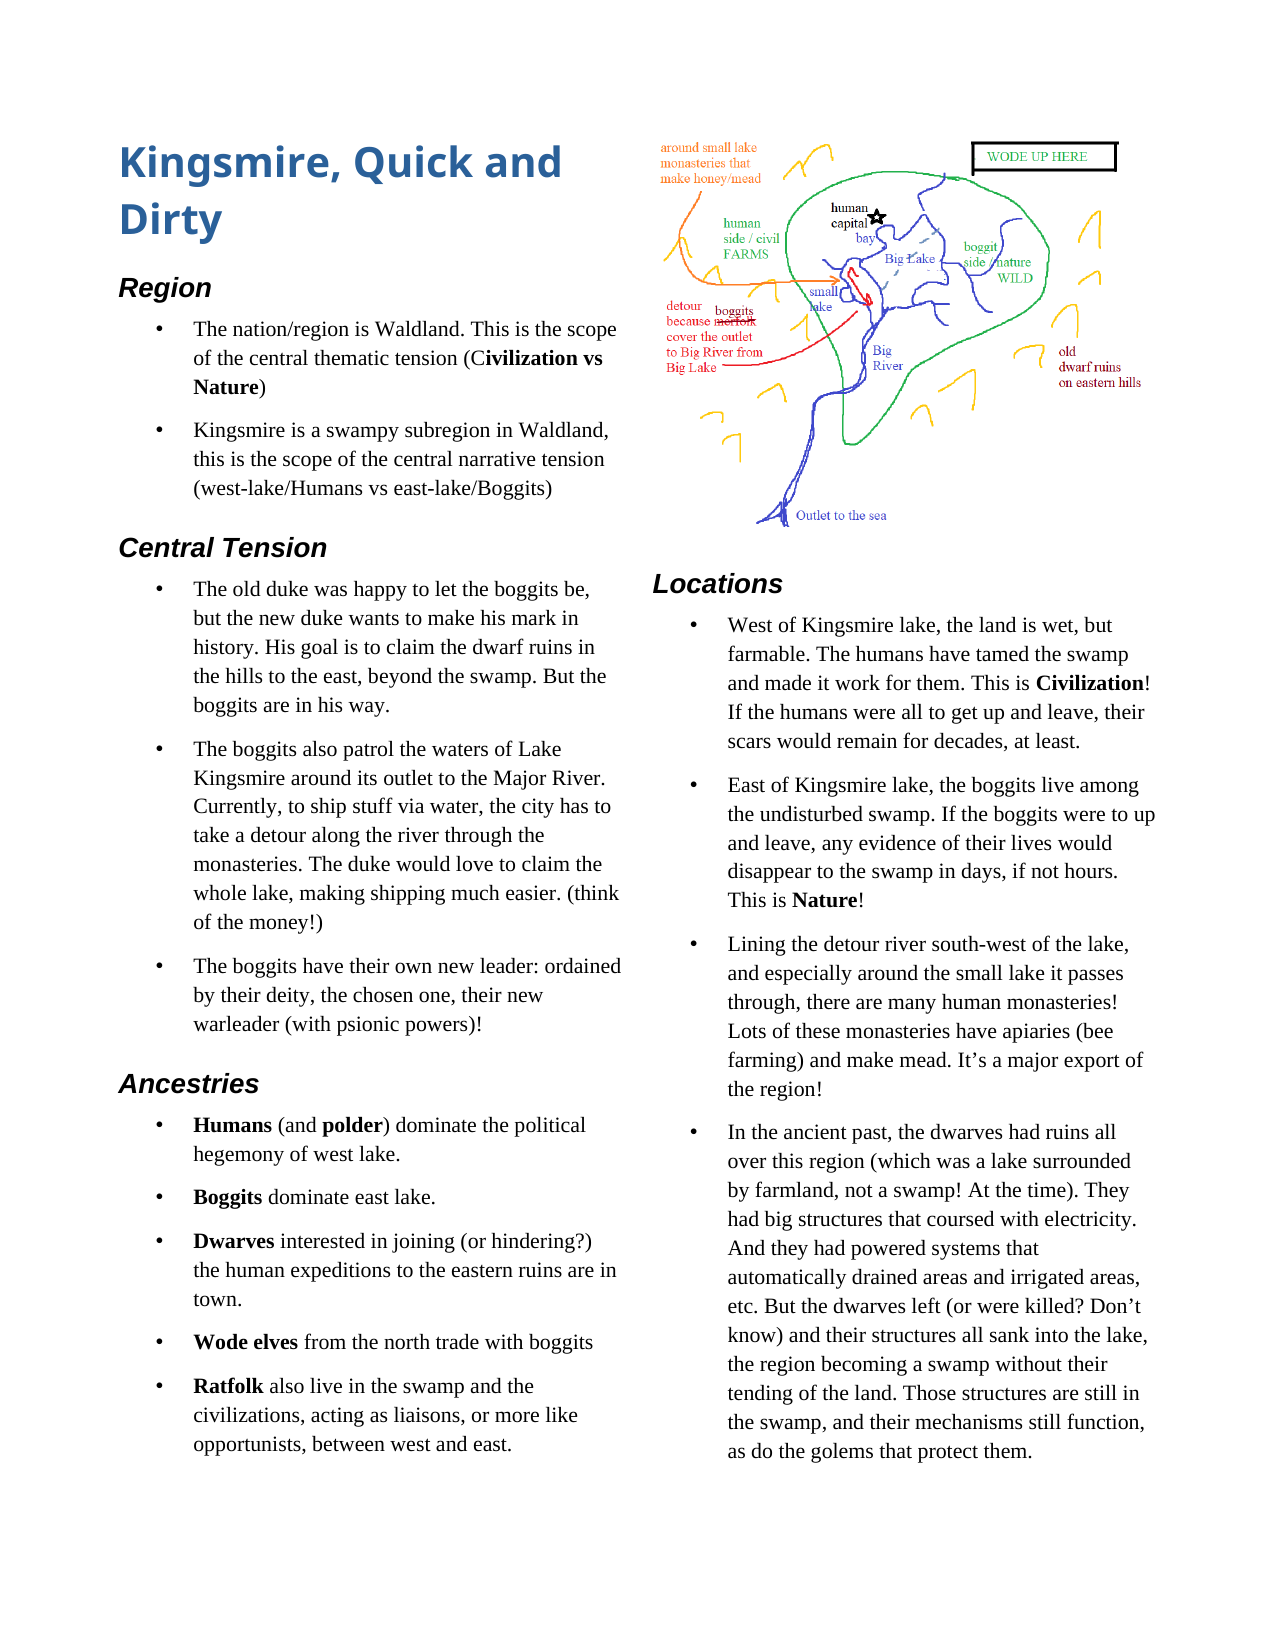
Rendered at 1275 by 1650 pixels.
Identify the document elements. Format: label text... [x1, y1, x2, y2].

subtitle Ancestries [118, 1067, 622, 1099]
subtitle Locations [652, 568, 1157, 599]
list Lining the detour river south-west of the lake, and especially around the small lake it passes through, there are many human monasteries! Lots of these monasteries have apiaries (bee farming) and make mead. It’s a major export of the region! [690, 931, 1157, 1101]
list West of Kingsmire lake, the land is wet, but farmable. The humans have tamed the swamp and made it work for them. This is Civilization! If the humans were all to get up and leave, their scars would remain for decades, at least. [690, 612, 1157, 753]
list Wode elves from the north trade with boggits [156, 1329, 622, 1354]
list Humans (and polder) dominate the political hegemony of west lake. [156, 1112, 622, 1166]
list The boggits also patrol the waters of Lake Kingsmire around its outlet to the Major River. Currently, to ship stuff via water, the city has to take a detour along the river through the monasteries. The duke would love to claim the whole lake, making shipping much easier. (think of the money!) [156, 736, 622, 934]
picture [654, 135, 1159, 527]
subtitle Kingsmire, Quick and Dirty [118, 133, 622, 246]
list The old duke was happy to let the boggits be, but the new duke wants to make his mark in history. His goal is to claim the dwarf ruins in the hills to the east, beyond the swamp. But the boggits are in his way. [156, 576, 622, 717]
list Dwarves interested in joining (or hindering?) the human expeditions to the eastern ruins are in town. [156, 1228, 622, 1311]
subtitle Region [118, 271, 622, 303]
list East of Kingsmire lake, the boggits live among the undisturbed swamp. If the boggits were to up and leave, any evidence of their lives would disappear to the swamp in days, if not hours. This is Nature! [690, 772, 1157, 913]
list Ratfolk also live in the swamp and the civilizations, acting as liaisons, or more like opportunists, between west and east. [156, 1373, 622, 1456]
list Boggits dominate east lake. [156, 1184, 622, 1209]
subtitle Central Tension [118, 532, 622, 563]
list Kingsmire is a swampy subregion in Waldland, this is the scope of the central narrative tension (west-lake/Humans vs east-lake/Boggits) [156, 417, 622, 501]
list The boggits have their own new leader: ordained by their deity, the chosen one, their new warleader (with psionic powers)! [156, 953, 622, 1036]
list In the ancient past, the dwarves had ruins all over this region (which was a lake surrounded by farmland, not a swamp! At the time). They had big structures that coursed with electricity. And they had powered systems that automatically drained areas and irrigated areas, etc. But the dwarves left (or were killed? Don’t know) and their structures all sank into the lake, the region becoming a swamp without their tending of the land. Those structures are still in the swamp, and their mechanisms still function, as do the golems that protect them. [690, 1119, 1157, 1463]
list The nation/region is Waldland. This is the scope of the central thematic tension (Civilization vs Nature) [156, 316, 622, 399]
